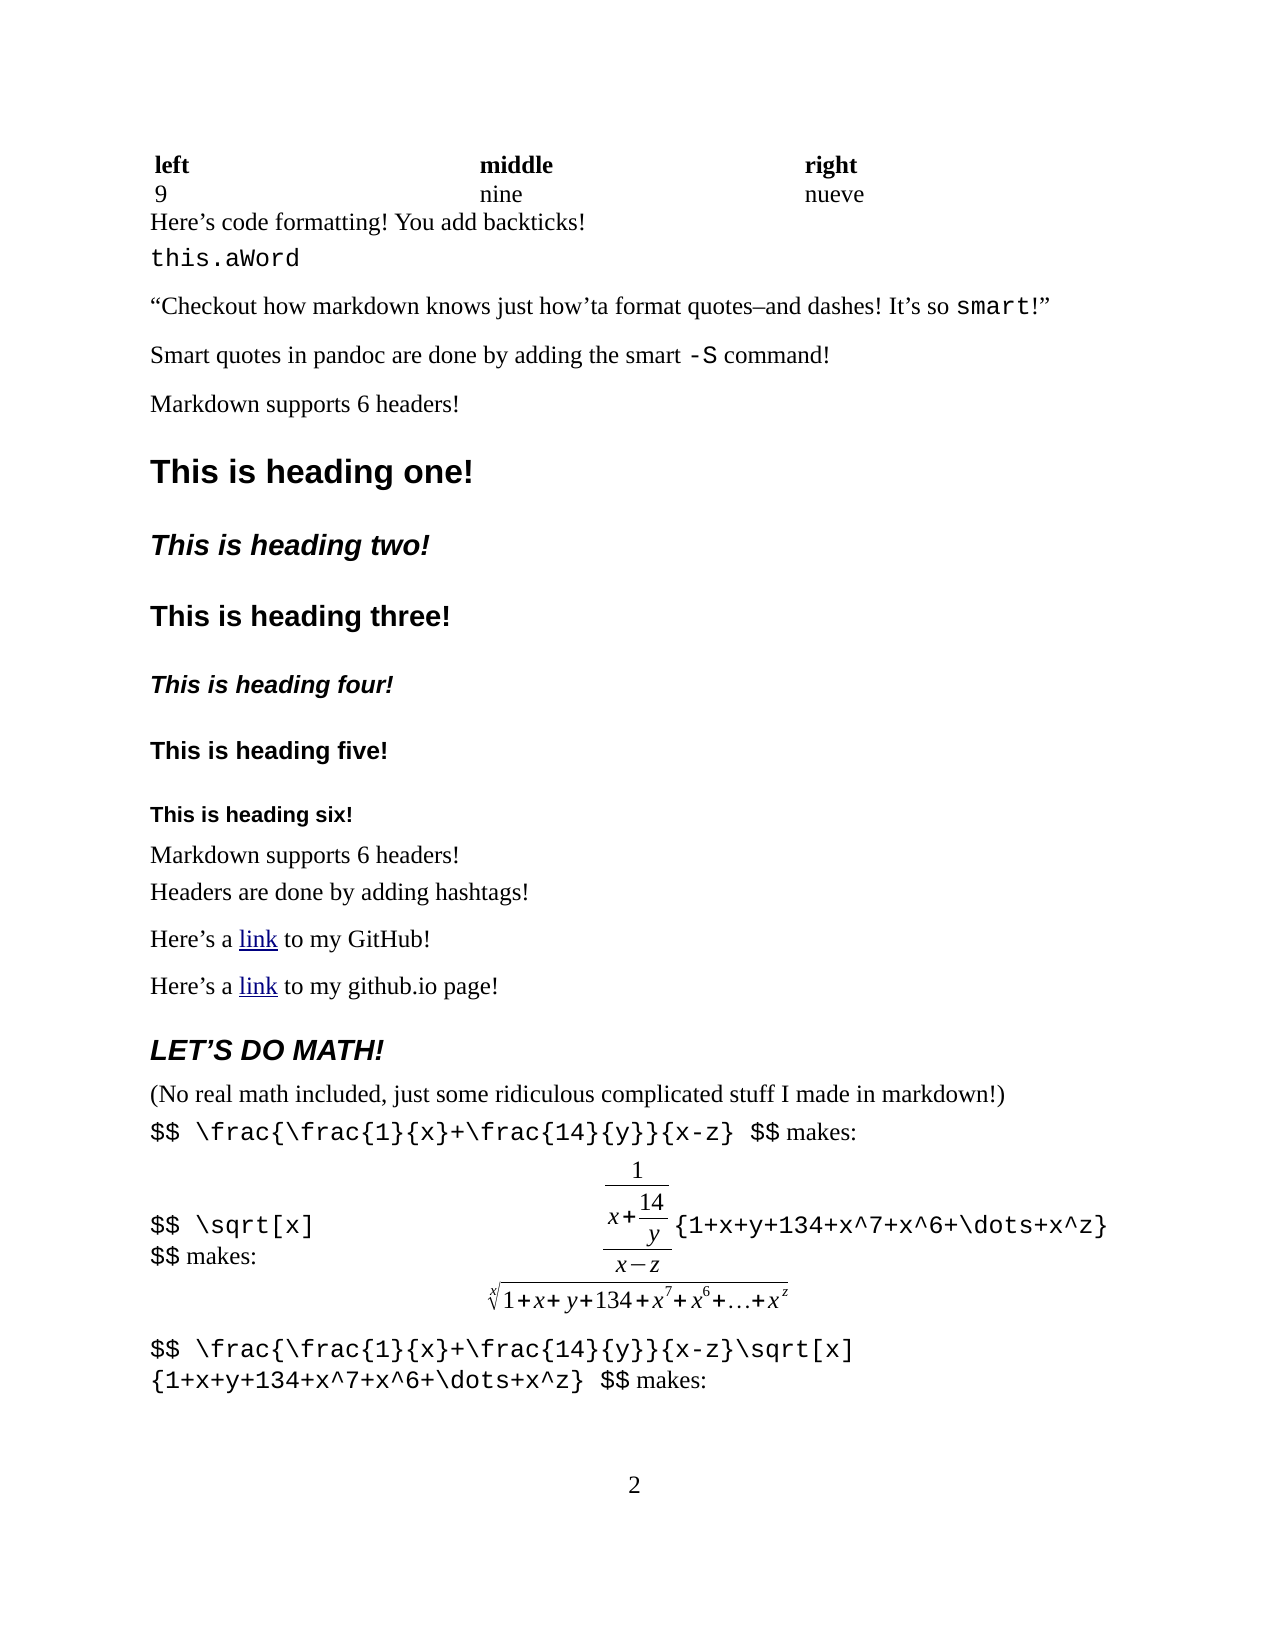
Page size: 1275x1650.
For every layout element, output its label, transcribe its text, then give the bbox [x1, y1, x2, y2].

text $$ \frac{\frac{1}{x}+\frac{14}{y}}{x-z}\sqrt[x]{1+x+y+134+x^7+x^6+\dots+x^z} $$ makes: [150, 1336, 1125, 1396]
subtitle This is heading one! [150, 452, 1125, 490]
subtitle This is heading two! [150, 528, 1125, 561]
text Here’s a link to my github.io page! [150, 971, 1125, 999]
text Here’s a link to my GitHub! [150, 924, 1125, 953]
text $$ \sqrt[x]{1+x+y+134+x^7+x^6+\dots+x^z} $$ makes: [150, 1213, 1125, 1272]
text $$ \frac{\frac{1}{x}+\frac{14}{y}}{x-z} $$ makes: [150, 1117, 1125, 1148]
table_cell 9 [150, 179, 475, 207]
text Markdown supports 6 headers! [150, 840, 1125, 868]
subtitle LET’S DO MATH! [150, 1033, 1125, 1067]
text Markdown supports 6 headers! [150, 389, 1125, 418]
table_header left [150, 150, 475, 179]
text this.aWord [150, 245, 1125, 273]
table_header right [800, 150, 1125, 179]
subtitle This is heading three! [150, 599, 1125, 632]
text Smart quotes in pandoc are done by adding the smart -S command! [150, 340, 1125, 371]
text (No real math included, just some ridiculous complicated stuff I made in markdown!) [150, 1079, 1125, 1108]
text Here’s code formatting! You add backticks! [150, 207, 1125, 236]
table_header middle [475, 150, 800, 179]
subtitle This is heading five! [150, 736, 1125, 764]
text Headers are done by adding hashtags! [150, 877, 1125, 906]
table_cell nueve [800, 179, 1125, 207]
subtitle This is heading six! [150, 802, 1125, 827]
subtitle This is heading four! [150, 670, 1125, 698]
table_cell nine [475, 179, 800, 207]
text “Checkout how markdown knows just how’ta format quotes–and dashes! It’s so smart!” [150, 291, 1125, 322]
